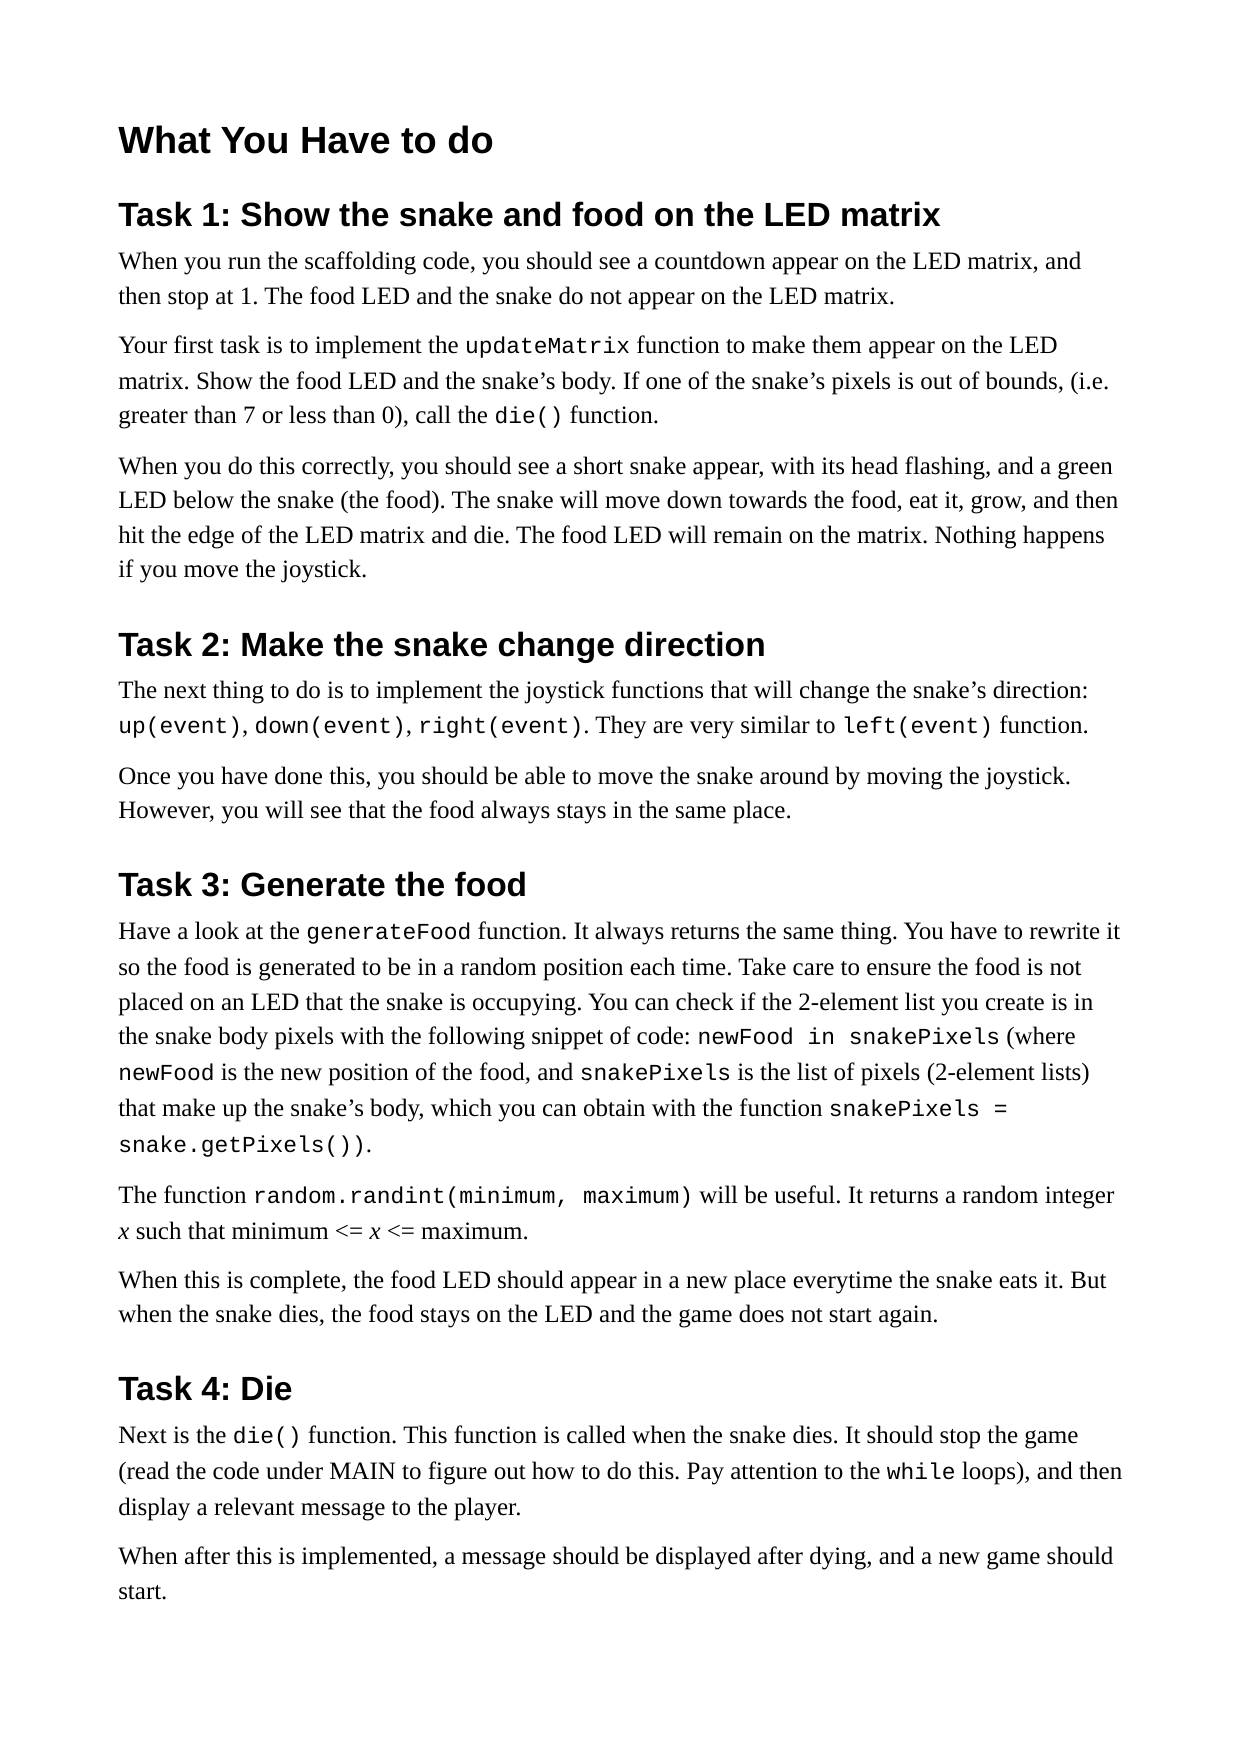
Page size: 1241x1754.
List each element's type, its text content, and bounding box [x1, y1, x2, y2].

text When you do this correctly, you should see a short snake appear, with its head flashing, and a green LED below the snake (the food). The snake will move down towards the food, eat it, grow, and then hit the edge of the LED matrix and die. The food LED will remain on the matrix. Nothing happens if you move the joystick. [118, 451, 1122, 583]
text Have a look at the generateFood function. It always returns the same thing. You have to rewrite it so the food is generated to be in a random position each time. Take care to ensure the food is not placed on an LED that the snake is occupying. You can check if the 2-element list you create is in the snake body pixels with the following snippet of code: newFood in snakePixels (where newFood is the new position of the food, and snakePixels is the list of pixels (2-element lists) that make up the snake’s body, which you can obtain with the function snakePixels = snake.getPixels()). [118, 916, 1122, 1159]
text Once you have done this, you should be able to move the snake around by moving the joystick. However, you will see that the food always stays in the same place. [118, 761, 1122, 824]
subtitle Task 3: Generate the food [118, 865, 1122, 904]
subtitle Task 2: Make the snake change direction [118, 624, 1122, 663]
text The function random.randint(minimum, maximum) will be useful. It returns a random integer x such that minimum <= x <= maximum. [118, 1180, 1122, 1244]
text When after this is implemented, a message should be displayed after dying, and a new game should start. [118, 1541, 1122, 1604]
subtitle Task 1: Show the snake and food on the LED matrix [118, 195, 1122, 234]
subtitle Task 4: Die [118, 1369, 1122, 1408]
text The next thing to do is to implement the joystick functions that will change the snake’s direction: up(event), down(event), right(event). They are very similar to left(event) function. [118, 676, 1122, 740]
text When you run the scaffolding code, you should see a countdown appear on the LED matrix, and then stop at 1. The food LED and the snake do not appear on the LED matrix. [118, 246, 1122, 309]
text Next is the die() function. This function is called when the snake dies. It should stop the game (read the code under MAIN to figure out how to do this. Pay attention to the while loops), and then display a relevant message to the player. [118, 1420, 1122, 1521]
text When this is complete, the food LED should appear in a new place everytime the snake eats it. But when the snake dies, the food stays on the LED and the game does not start again. [118, 1265, 1122, 1328]
text Your first task is to implement the updateMatrix function to make them appear on the LED matrix. Show the food LED and the snake’s body. If one of the snake’s pixels is out of bounds, (i.e. greater than 7 or less than 0), call the die() function. [118, 330, 1122, 430]
subtitle What You Have to do [118, 118, 1122, 162]
